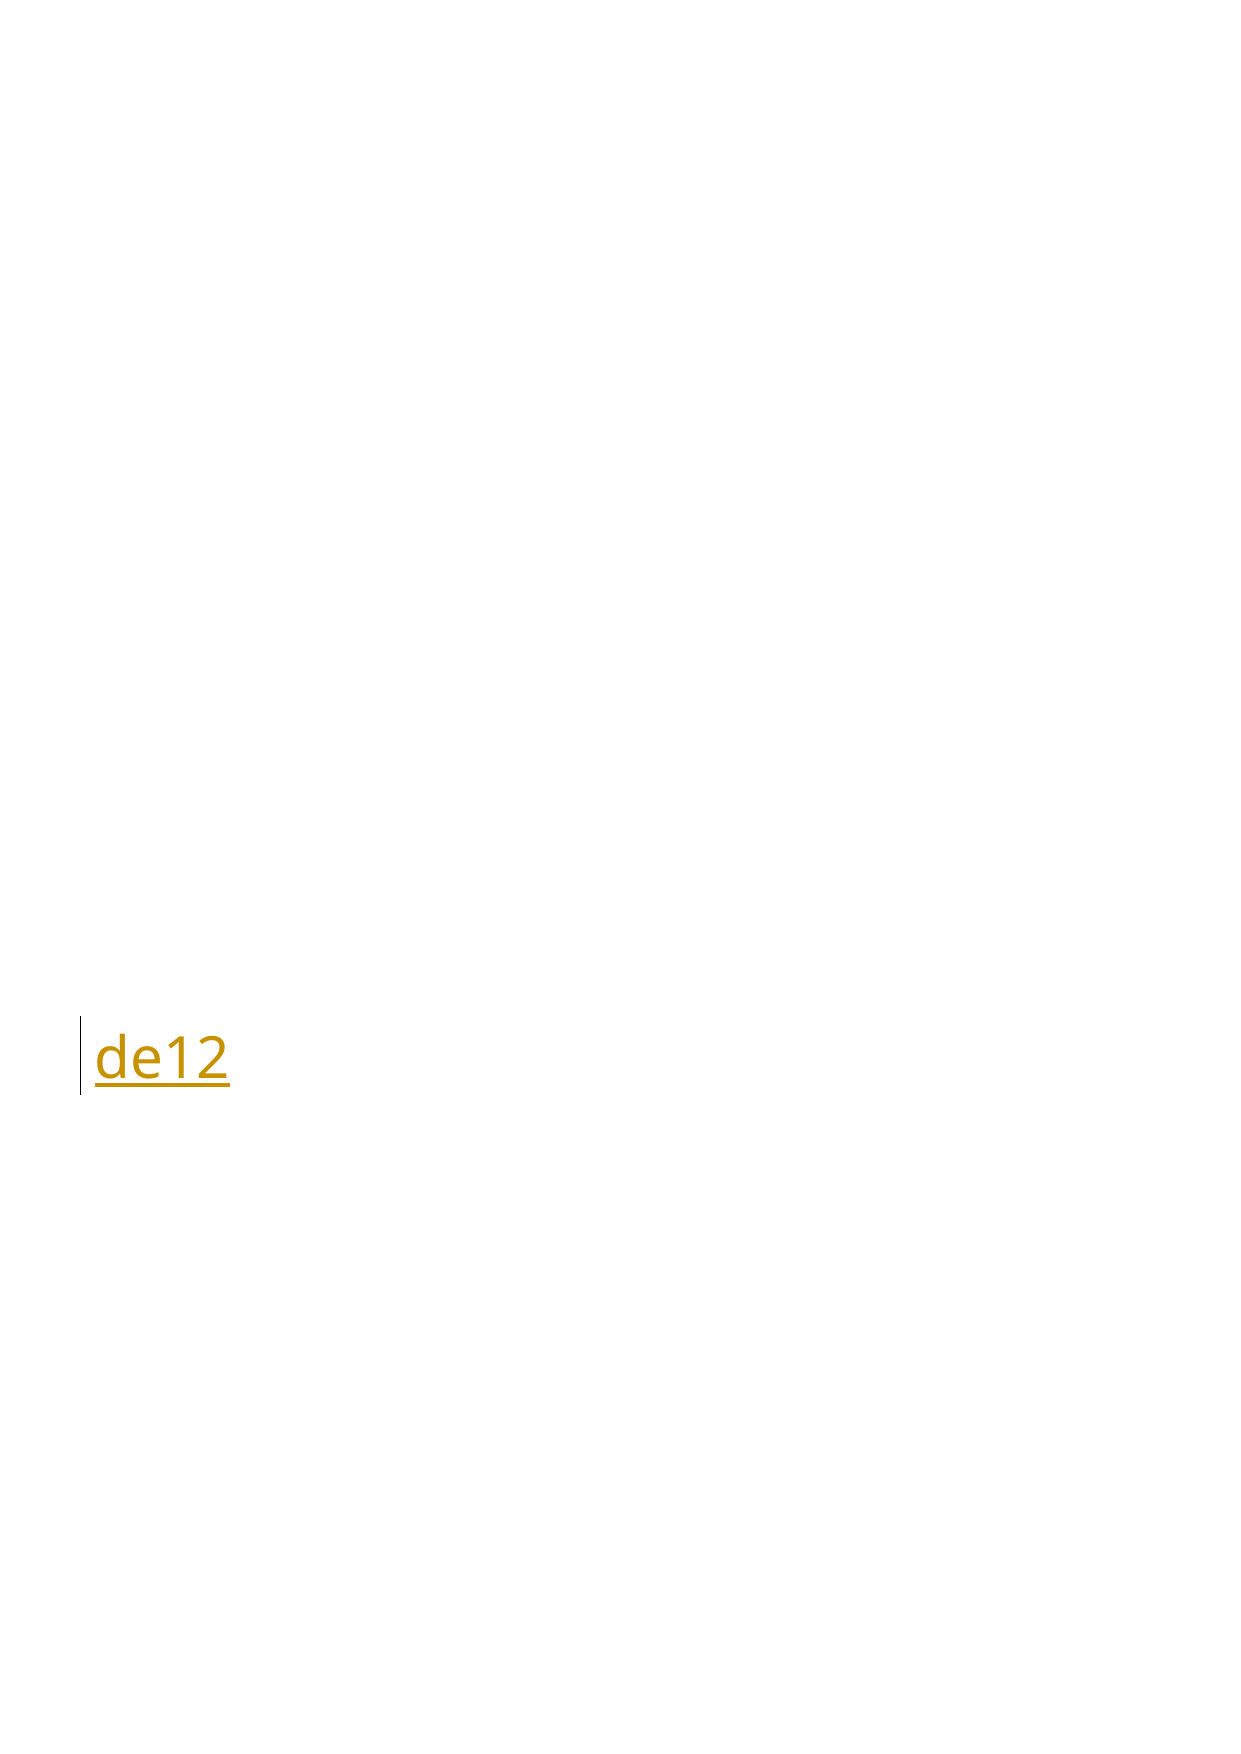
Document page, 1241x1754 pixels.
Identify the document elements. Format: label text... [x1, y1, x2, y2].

table_header formatDate('datetime', barcode) [241, 1016, 267, 1095]
table_header getData('barcode', barcode) getBarcode128('barcode', barcode) getShotName('name', barcode) [95, 1016, 241, 1095]
